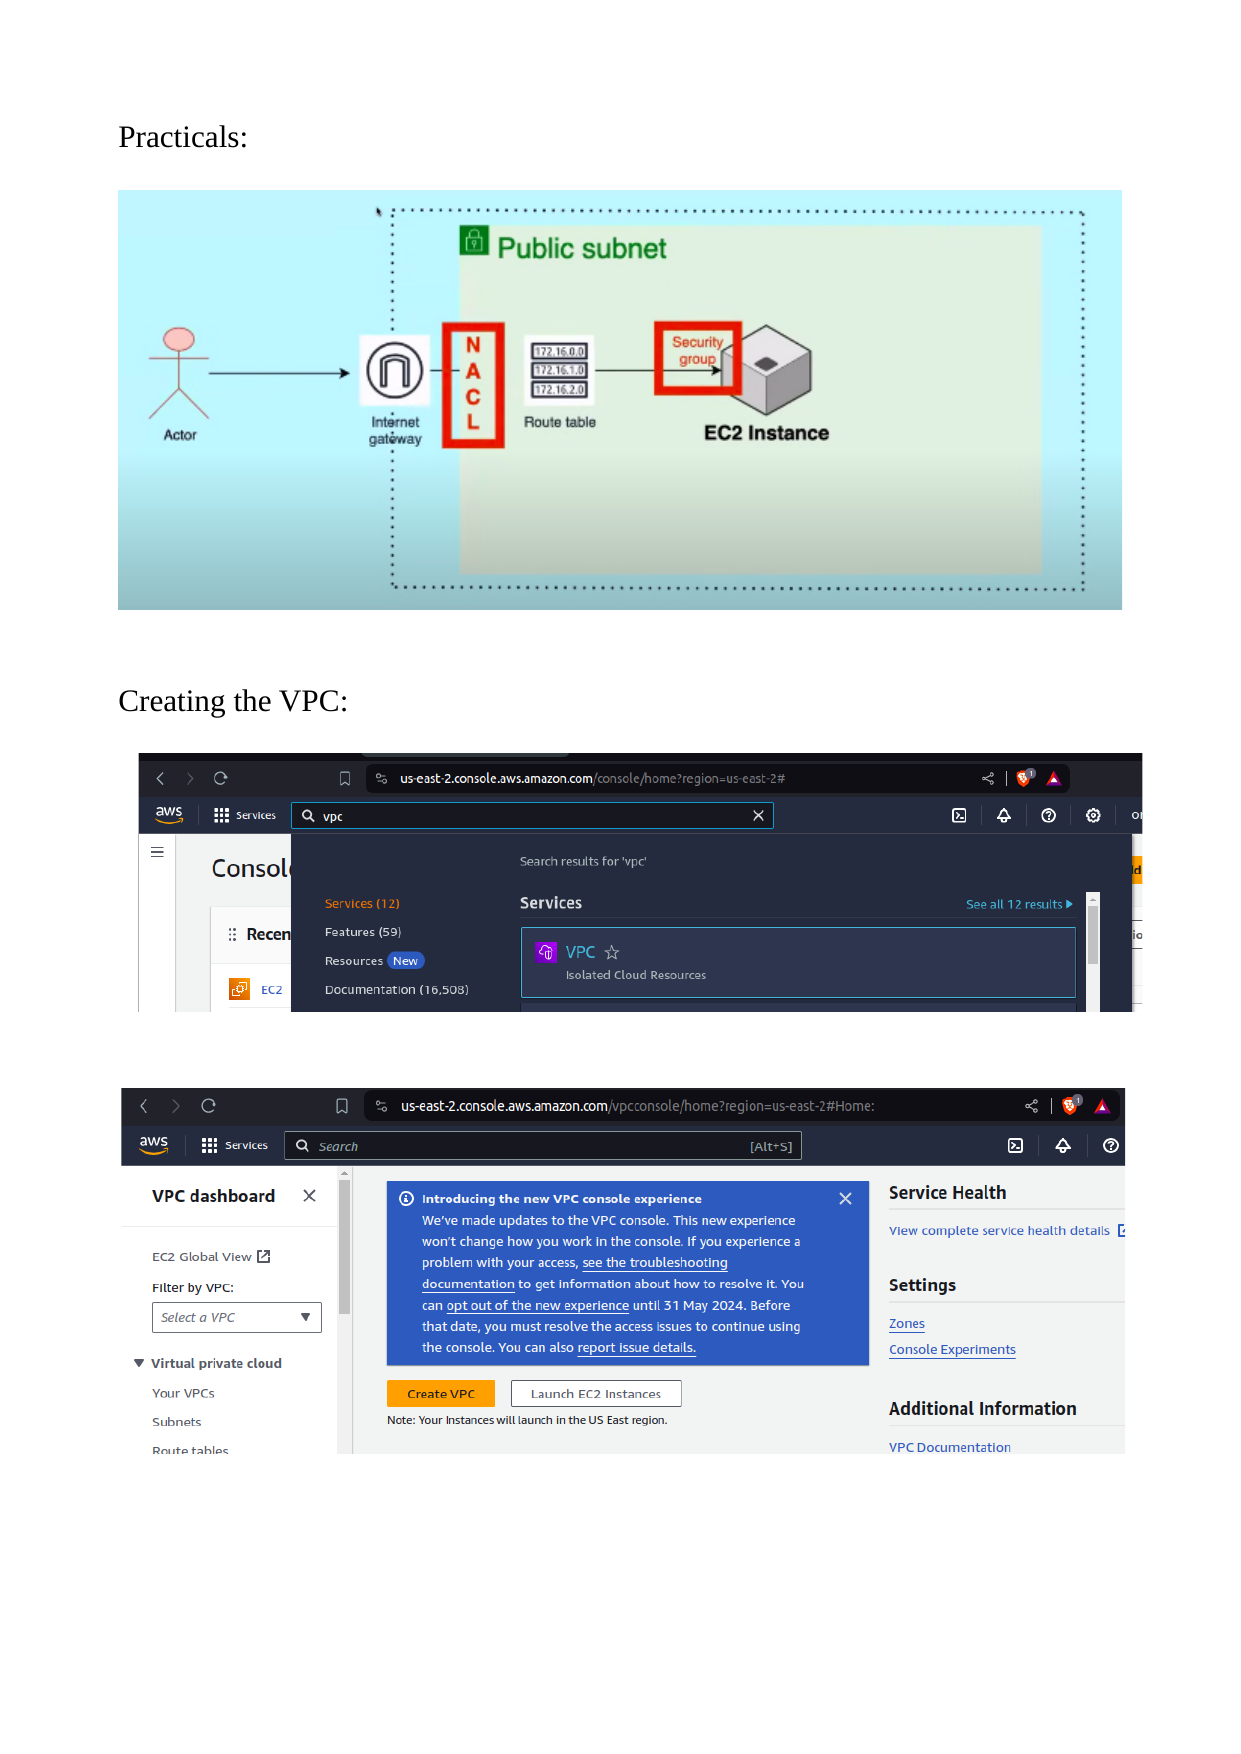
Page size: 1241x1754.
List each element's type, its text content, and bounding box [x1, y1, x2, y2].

text Creating the VPC: [118, 682, 1122, 718]
picture [138, 753, 1143, 1012]
picture [118, 190, 1123, 610]
picture [121, 1088, 1126, 1454]
text Practicals: [118, 118, 1122, 154]
